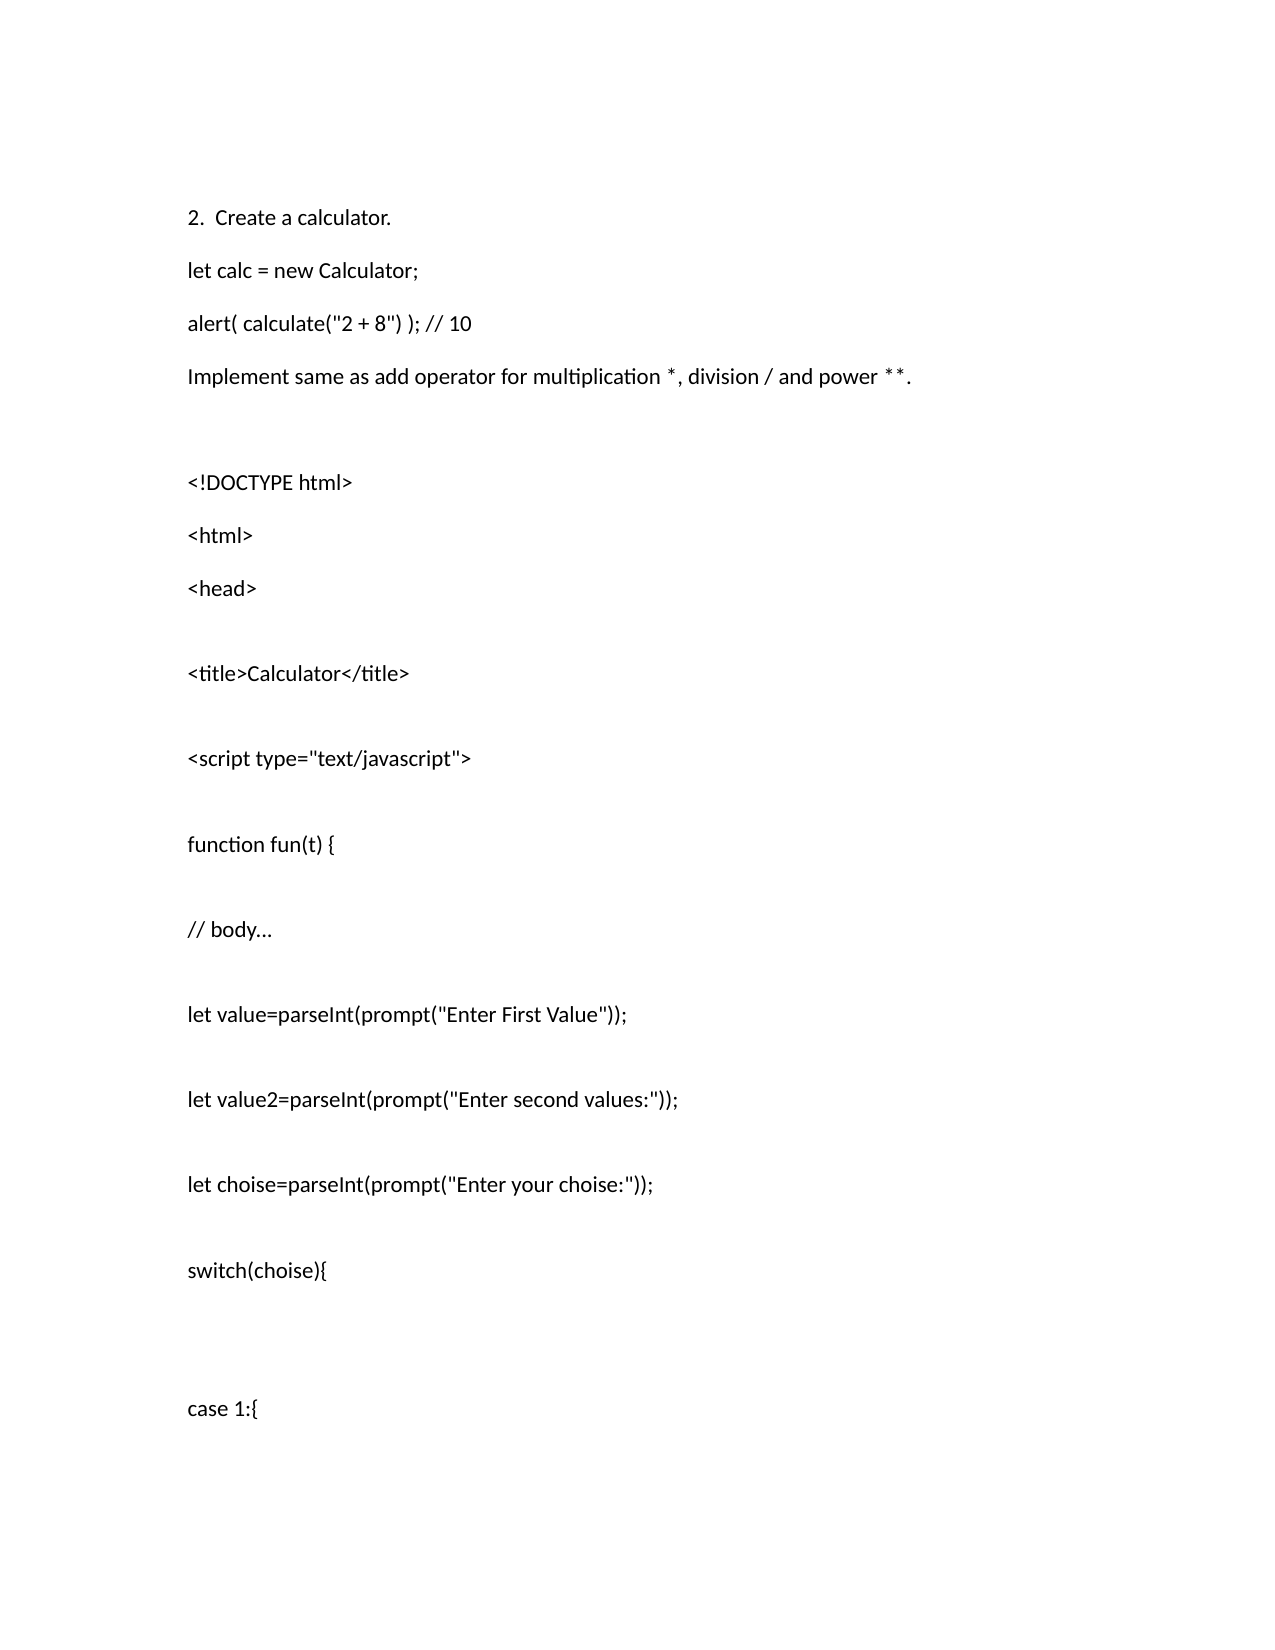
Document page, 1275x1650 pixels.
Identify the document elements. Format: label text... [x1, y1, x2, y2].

text <!DOCTYPE html> [187, 468, 1087, 496]
text alert( calculate("2 + 8") ); // 10 [187, 309, 1087, 337]
text <html> [187, 521, 1087, 549]
text Implement same as add operator for multiplication *, division / and power **. [187, 362, 1087, 390]
text <script type="text/javascript"> [187, 712, 1087, 773]
text <head> [187, 574, 1087, 602]
text case 1:{ [187, 1362, 1087, 1422]
text // body... [187, 883, 1087, 943]
text function fun(t) { [187, 798, 1087, 858]
text 2. Create a calculator. [187, 203, 1087, 231]
text <title>Calculator</title> [187, 627, 1087, 687]
text let value=parseInt(prompt("Enter First Value")); [187, 968, 1087, 1028]
text let choise=parseInt(prompt("Enter your choise:")); [187, 1138, 1087, 1199]
text switch(choise){ [187, 1224, 1087, 1284]
text let value2=parseInt(prompt("Enter second values:")); [187, 1053, 1087, 1113]
text [187, 1447, 1087, 1475]
text let calc = new Calculator; [187, 256, 1087, 284]
